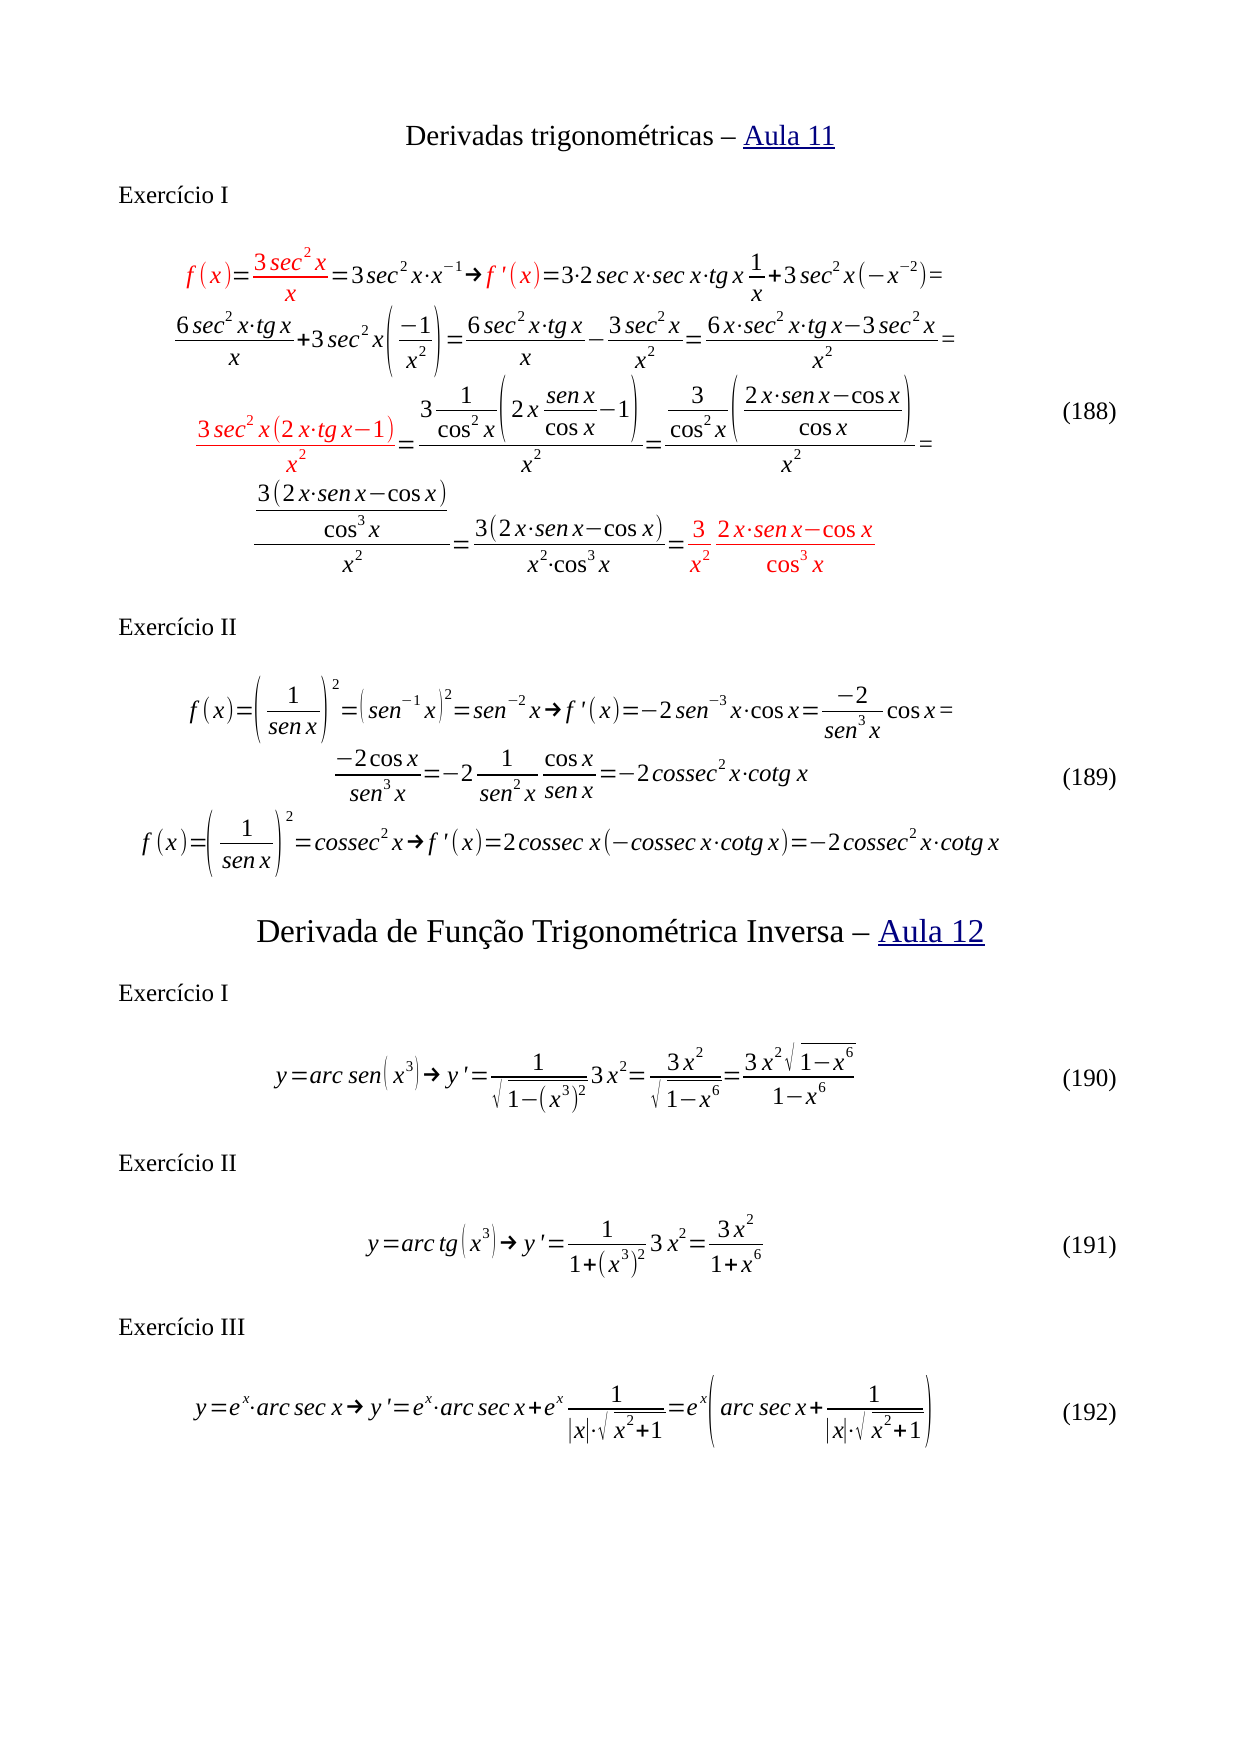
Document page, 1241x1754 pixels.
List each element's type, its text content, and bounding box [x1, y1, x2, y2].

table_header [118, 238, 1010, 583]
table_header [118, 1205, 1010, 1284]
table_header (191) [1010, 1205, 1122, 1284]
text Exercício I [118, 180, 1122, 209]
table_header (189) [1010, 670, 1122, 882]
text Exercício II [118, 612, 1122, 641]
text Derivada de Função Trigonométrica Inversa – Aula 12 [118, 911, 1122, 949]
text Derivadas trigonométricas – Aula 11 [118, 118, 1122, 152]
table_header (188) [1010, 238, 1122, 583]
table_header [118, 670, 1010, 882]
table_header [118, 1370, 1010, 1453]
text Exercício II [118, 1148, 1122, 1176]
table_header [118, 1035, 1010, 1119]
table_header (192) [1010, 1370, 1122, 1453]
text Exercício I [118, 978, 1122, 1007]
table_header (190) [1010, 1035, 1122, 1119]
text Exercício III [118, 1312, 1122, 1341]
